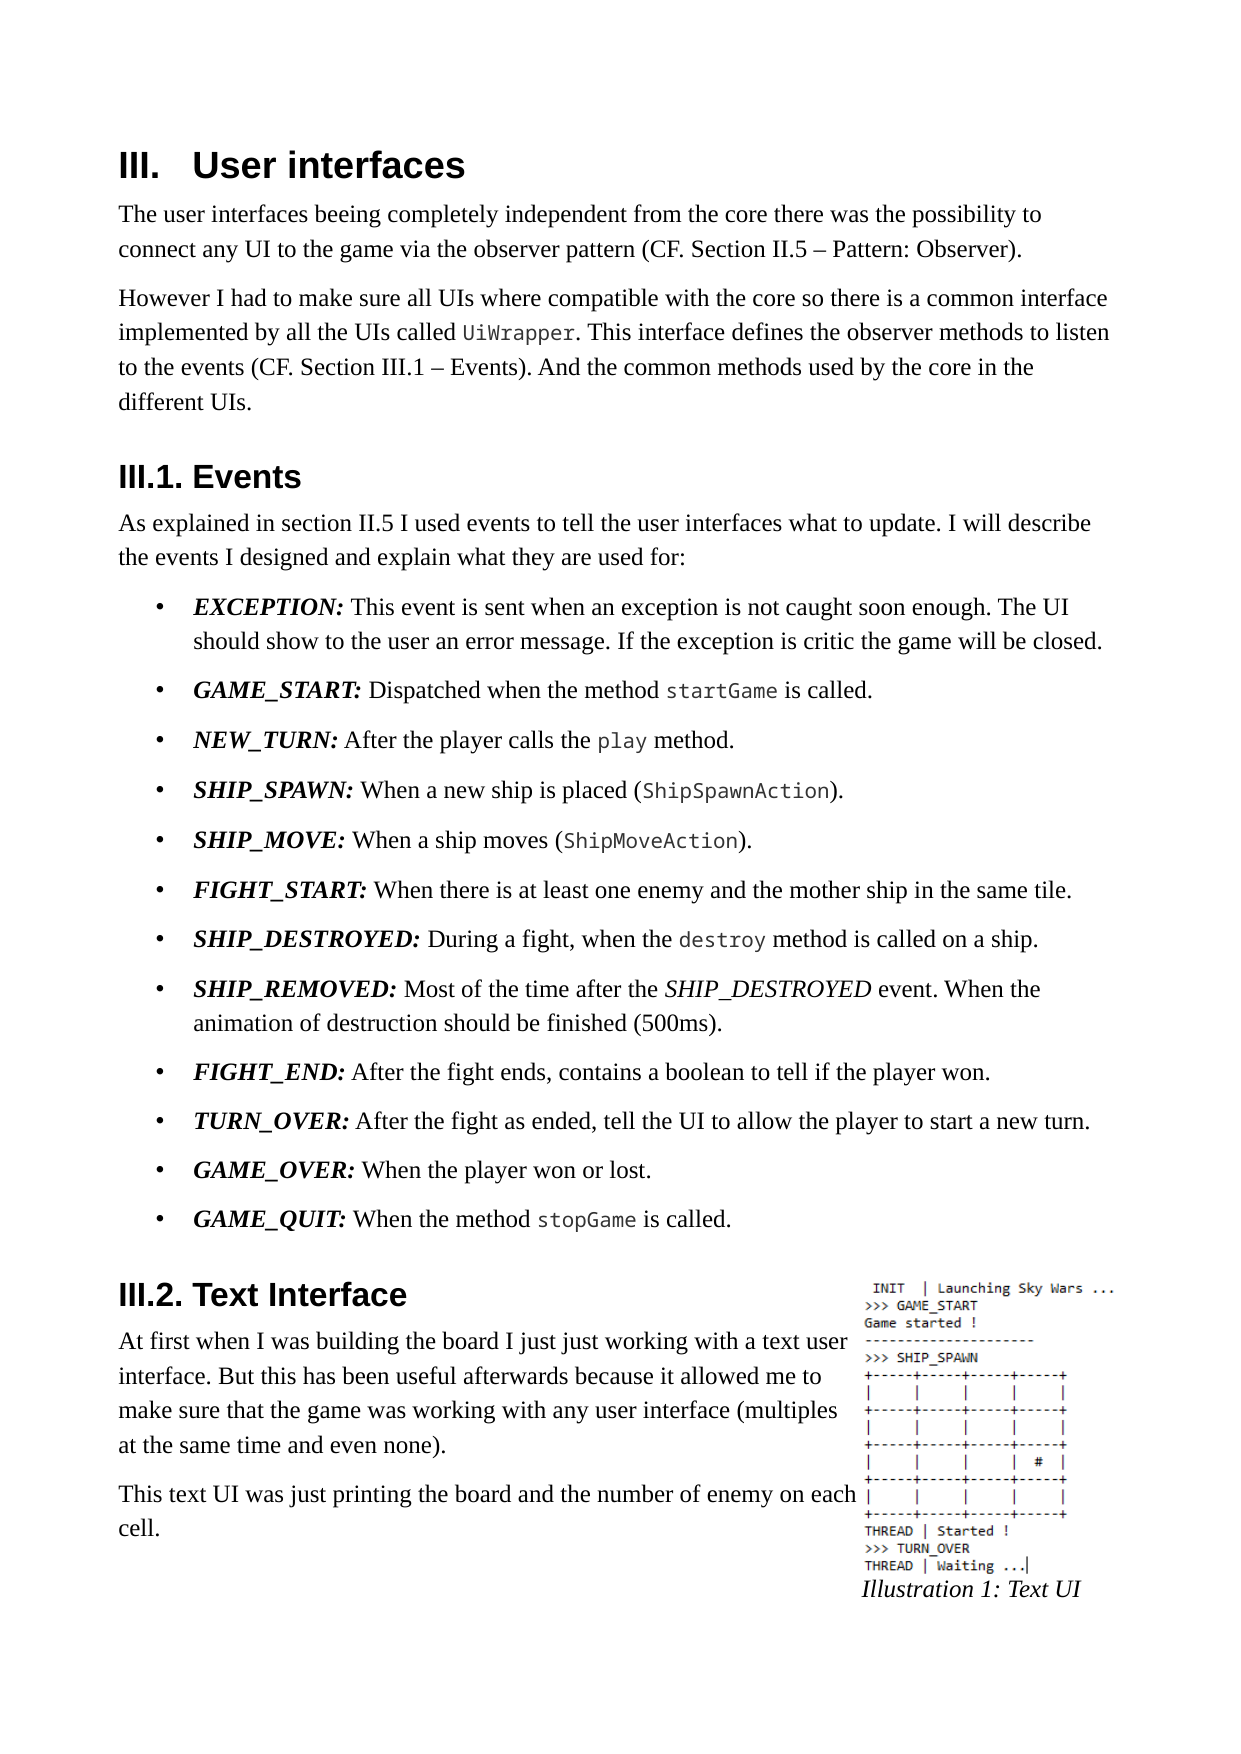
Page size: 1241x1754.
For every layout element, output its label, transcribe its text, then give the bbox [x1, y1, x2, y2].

subtitle Events [118, 457, 1122, 496]
list GAME_QUIT: When the method stopGame is called. [156, 1204, 1122, 1234]
list GAME_START: Dispatched when the method startGame is called. [156, 675, 1122, 704]
text The user interfaces beeing completely independent from the core there was the possibility to connect any UI to the game via the observer pattern (CF. Section II.5 – Pattern: Observer). [118, 199, 1122, 262]
text At first when I was building the board I just just working with a text user interface. But this has been useful afterwards because it allowed me to make sure that the game was working with any user interface (multiples at the same time and even none). [118, 1326, 861, 1458]
list EXCEPTION: This event is sent when an exception is not caught soon enough. The UI should show to the user an error message. If the exception is critic the game will be closed. [156, 592, 1122, 655]
list GAME_OVER: When the player won or lost. [156, 1155, 1122, 1184]
list FIGHT_END: After the fight ends, contains a boolean to tell if the player won. [156, 1057, 1122, 1086]
list SHIP_DESTROYED: During a fight, when the destroy method is called on a ship. [156, 924, 1122, 953]
list SHIP_REMOVED: Most of the time after the SHIP_DESTROYED event. When the animation of destruction should be finished (500ms). [156, 974, 1122, 1037]
text However I had to make sure all UIs where compatible with the core so there is a common interface implemented by all the UIs called UiWrapper. This interface defines the observer methods to listen to the events (CF. Section III.1 – Events). And the common methods used by the core in the different UIs. [118, 283, 1122, 416]
subtitle User interfaces [118, 143, 1122, 187]
list SHIP_MOVE: When a ship moves (ShipMoveAction). [156, 825, 1122, 854]
text Illustration 1: Text UI [861, 1575, 1117, 1603]
list TURN_OVER: After the fight as ended, tell the UI to allow the player to start a new turn. [156, 1106, 1122, 1135]
subtitle Text Interface [118, 1267, 1122, 1314]
list NEW_TURN: After the player calls the play method. [156, 725, 1122, 754]
text As explained in section II.5 I used events to tell the user interfaces what to update. I will describe the events I designed and explain what they are used for: [118, 508, 1122, 571]
list FIGHT_START: When there is at least one enemy and the mother ship in the same tile. [156, 875, 1122, 903]
picture [861, 1279, 1118, 1575]
list SHIP_SPAWN: When a new ship is placed (ShipSpawnAction). [156, 775, 1122, 804]
text This text UI was just printing the board and the number of enemy on each cell. [118, 1479, 861, 1542]
